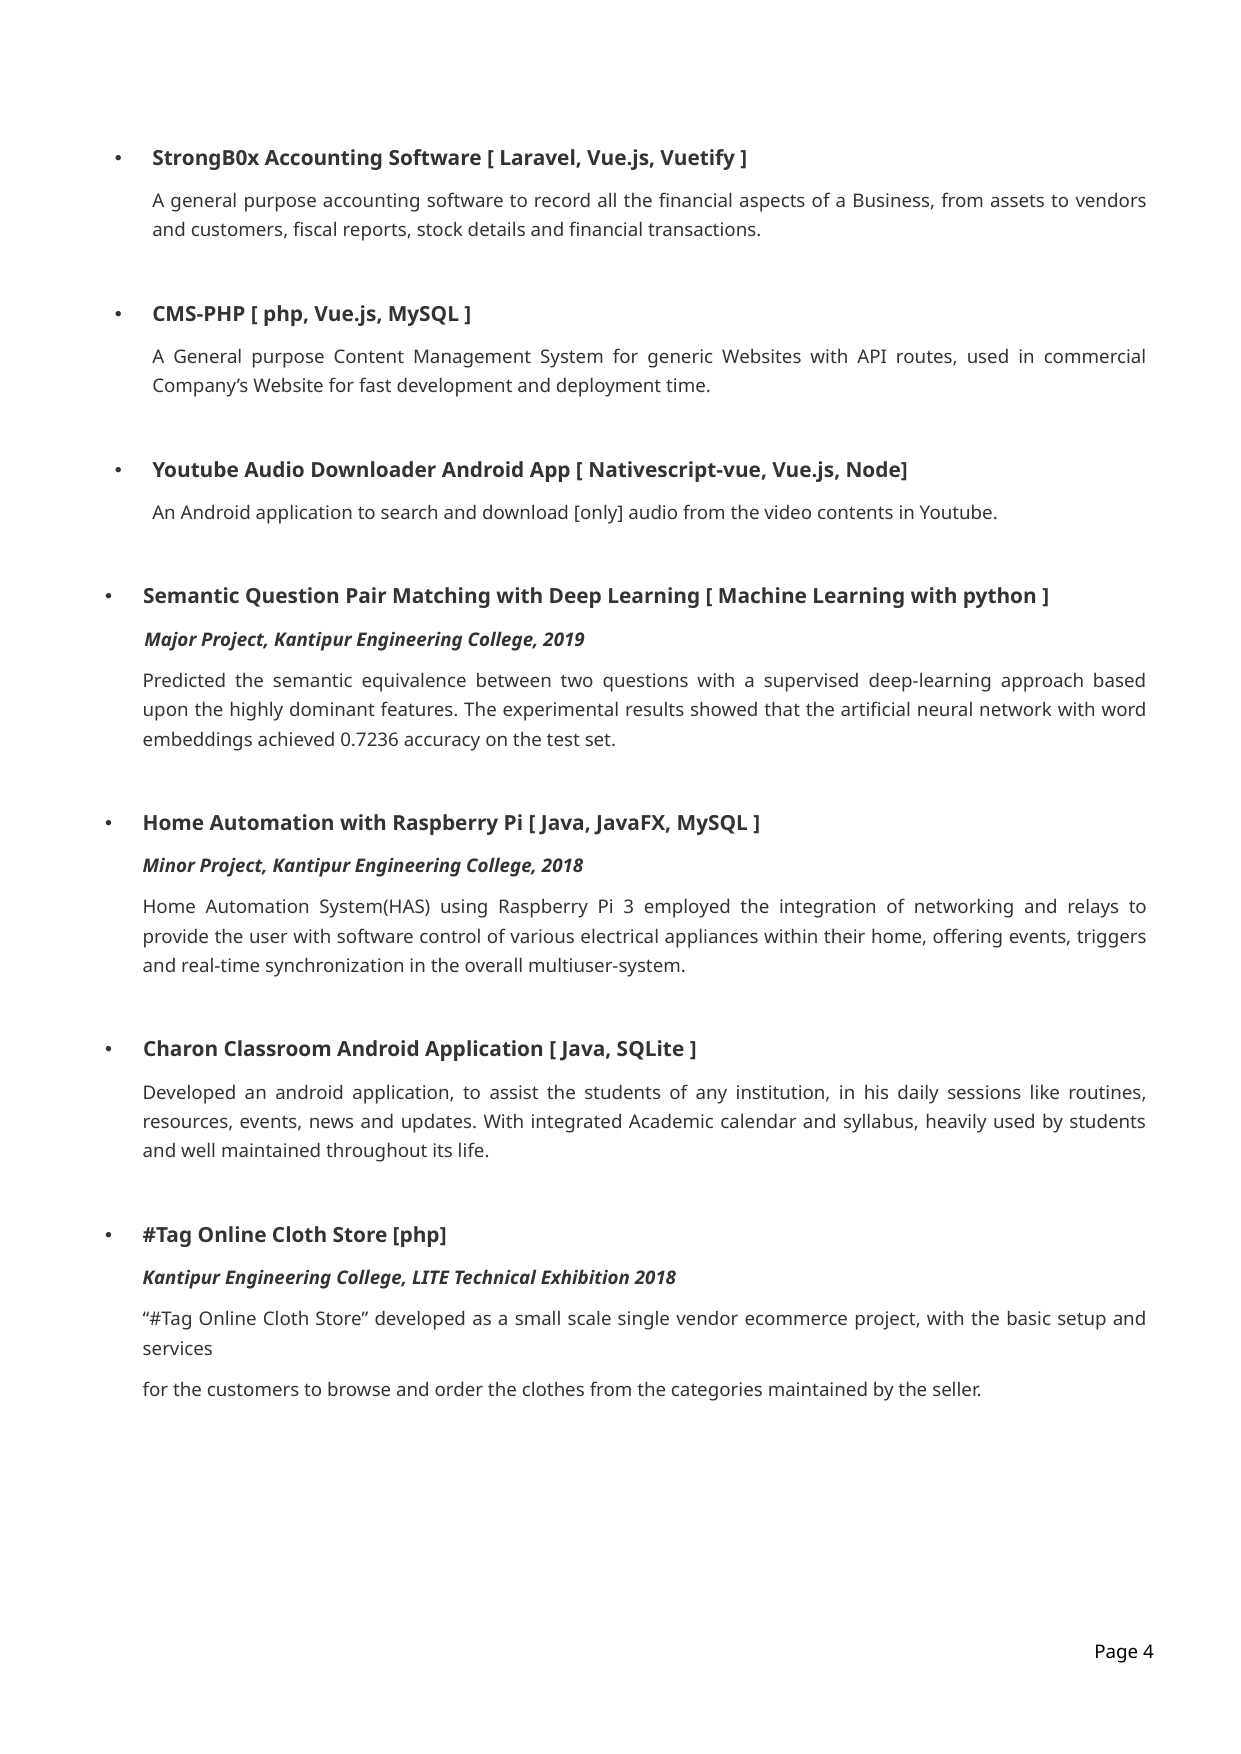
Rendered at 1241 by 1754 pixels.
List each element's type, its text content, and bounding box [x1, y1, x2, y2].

table_cell Major Projects Vyaguta Leapfrog Technology Nepal Pvt. Ltd., 2021 Vyaguta is an Enterprise Resources Planning system for Leapfrog to manage day-to-day business activities such as Employee Management, Project Management, and Resources Management. Vyaguta as a business management software is used to collect, store, manage and interpret data from organization activities. Roles: 1. Refactor the database for data format consistency and modules to support the new format. 2. Work on newer features like check-Ins, authentication and critical features with strict timeline for evaluations. Resume Builder [ Laravel & Vue ] Way to Success Consulting and Training Center, 2020 A tailored application built for agencies and individuals to build a Resume from two separate templates based on the entered details of an individual. Company Profile Website for Continental HRD Consultants Pvt. Ltd. [ php & Vue ] Continental HRD Consultants Pvt. Ltd., 2020 A full stack tailored profile website developed with a custom CMS and deployed at a marginal deadline at continentalhrd.com Company Portfolio Website for P.M. Construction and Engineers [ Laravel, Vue.js ] P.M. Constrcution and Engineers ., 2019 A full stack tailored portfolio website developed and deployed at pmconstructioneng.com. StrongB0x Accounting Software [ Laravel, Vue.js, Vuetify ] A general purpose accounting software to record all the financial aspects of a Business, from assets to vendors and customers, fiscal reports, stock details and financial transactions. CMS-PHP [ php, Vue.js, MySQL ] A General purpose Content Management System for generic Websites with API routes, used in commercial Company’s Website for fast development and deployment time. Youtube Audio Downloader Android App [ Nativescript-vue, Vue.js, Node] An Android application to search and download [only] audio from the video contents in Youtube. Semantic Question Pair Matching with Deep Learning [ Machine Learning with python ] Major Project, Kantipur Engineering College, 2019 Predicted the semantic equivalence between two questions with a supervised deep-learning approach based upon the highly dominant features. The experimental results showed that the artificial neural network with word embeddings achieved 0.7236 accuracy on the test set. Home Automation with Raspberry Pi [ Java, JavaFX, MySQL ] Minor Project, Kantipur Engineering College, 2018 Home Automation System(HAS) using Raspberry Pi 3 employed the integration of networking and relays to provide the user with software control of various electrical appliances within their home, offering events, triggers and real-time synchronization in the overall multiuser-system. Charon Classroom Android Application [ Java, SQLite ] Developed an android application, to assist the students of any institution, in his daily sessions like routines, resources, events, news and updates. With integrated Academic calendar and syllabus, heavily used by students and well maintained throughout its life. #Tag Online Cloth Store [php] Kantipur Engineering College, LITE Technical Exhibition 2018 “#Tag Online Cloth Store” developed as a small scale single vendor ecommerce project, with the basic setup and services for the customers to browse and order the clothes from the categories maintained by the seller. [90, 90, 1153, 1413]
